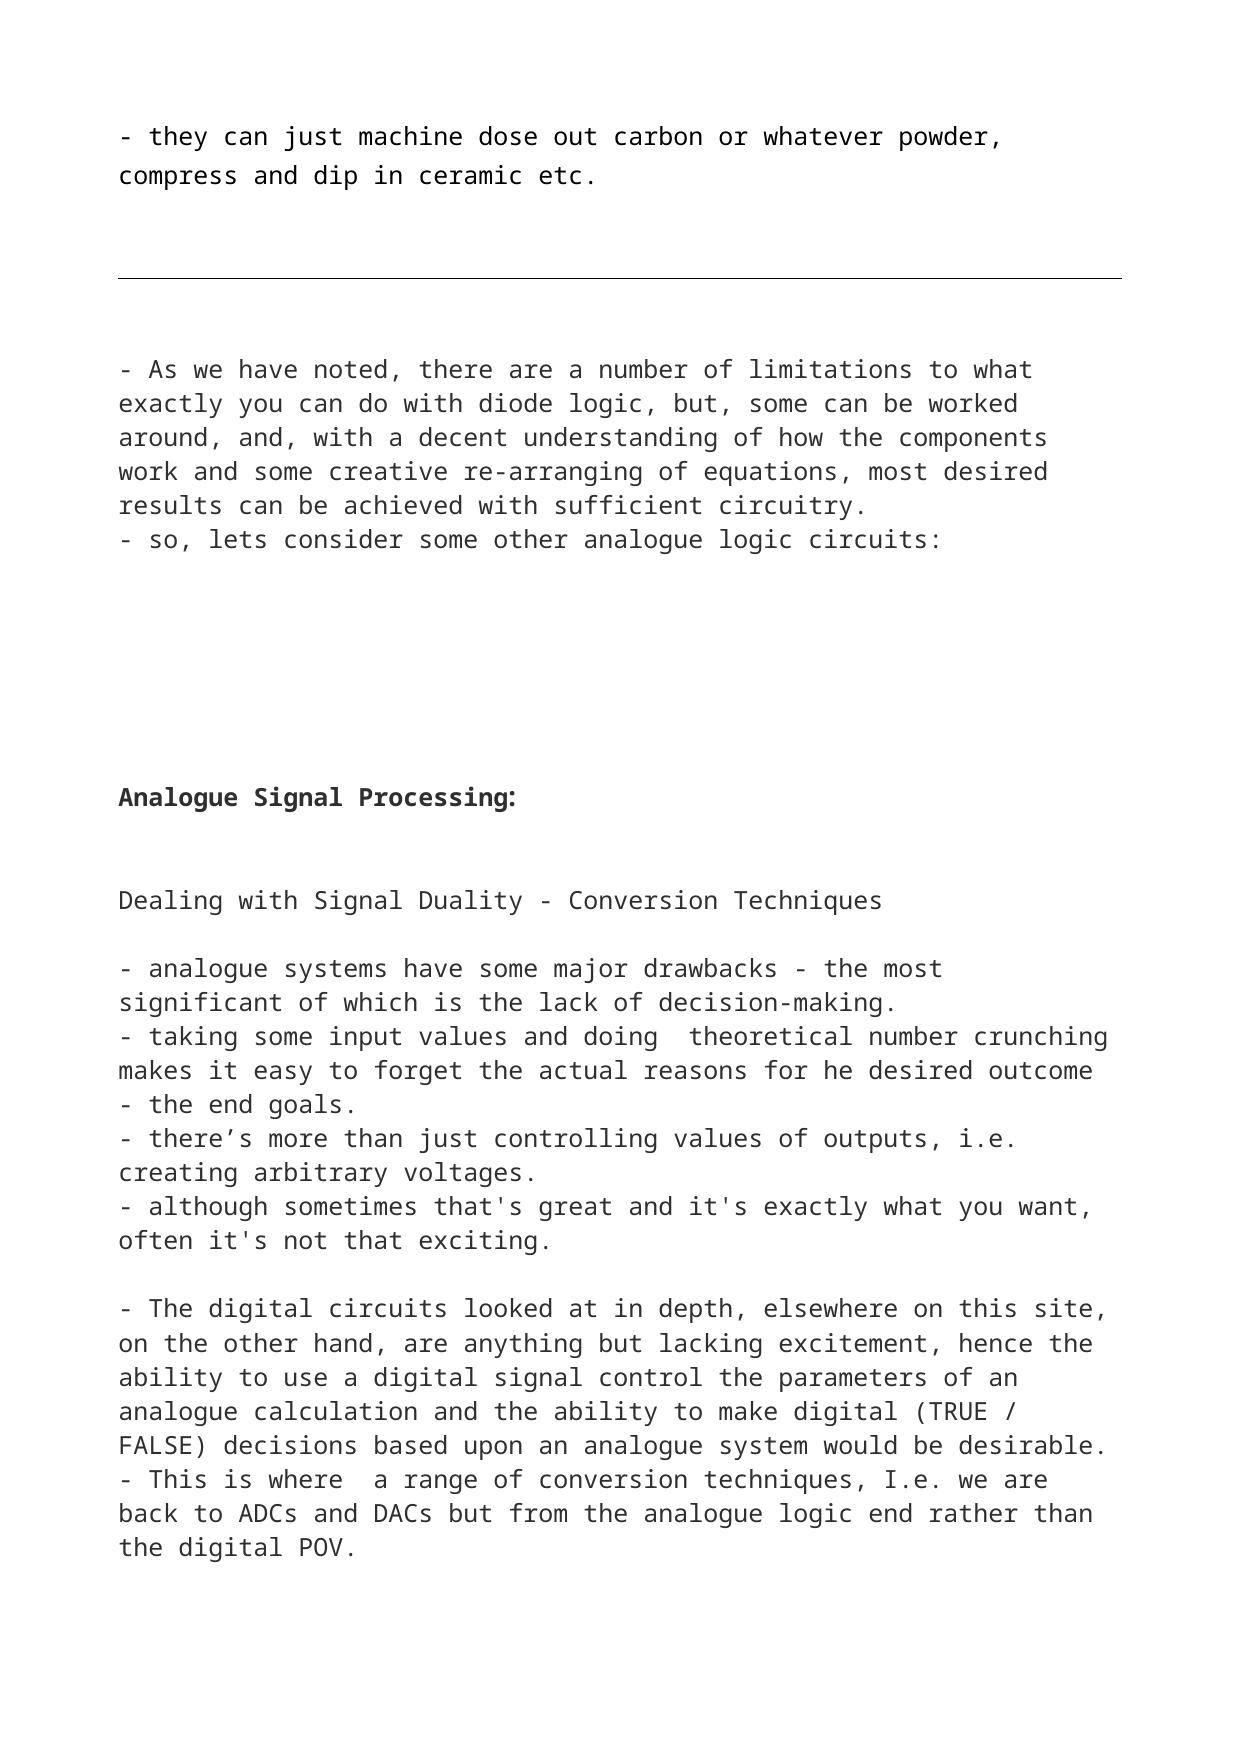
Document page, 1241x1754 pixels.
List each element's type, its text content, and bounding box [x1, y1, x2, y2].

text Dealing with Signal Duality - Conversion Techniques [118, 882, 1122, 916]
text Analogue Signal Processing: [118, 777, 1122, 814]
text - although sometimes that's great and it's exactly what you want, often it's not that exciting. [118, 1189, 1122, 1257]
text - they can just machine dose out carbon or whatever powder, compress and dip in ceramic etc. [118, 118, 1122, 191]
text - analogue systems have some major drawbacks - the most significant of which is the lack of decision-making. [118, 951, 1122, 1019]
text - The digital circuits looked at in depth, elsewhere on this site, on the other hand, are anything but lacking excitement, hence the ability to use a digital signal control the parameters of an analogue calculation and the ability to make digital (TRUE / FALSE) decisions based upon an analogue system would be desirable. [118, 1291, 1122, 1461]
text - As we have noted, there are a number of limitations to what exactly you can do with diode logic, but, some can be worked around, and, with a decent understanding of how the components work and some creative re-arranging of equations, most desired results can be achieved with sufficient circuitry. [118, 352, 1122, 522]
text - taking some input values and doing theoretical number crunching makes it easy to forget the actual reasons for he desired outcome - the end goals. [118, 1019, 1122, 1121]
text - there’s more than just controlling values of outputs, i.e. creating arbitrary voltages. [118, 1121, 1122, 1189]
text - This is where a range of conversion techniques, I.e. we are back to ADCs and DACs but from the analogue logic end rather than the digital POV. [118, 1461, 1122, 1564]
text - so, lets consider some other analogue logic circuits: [118, 522, 1122, 556]
